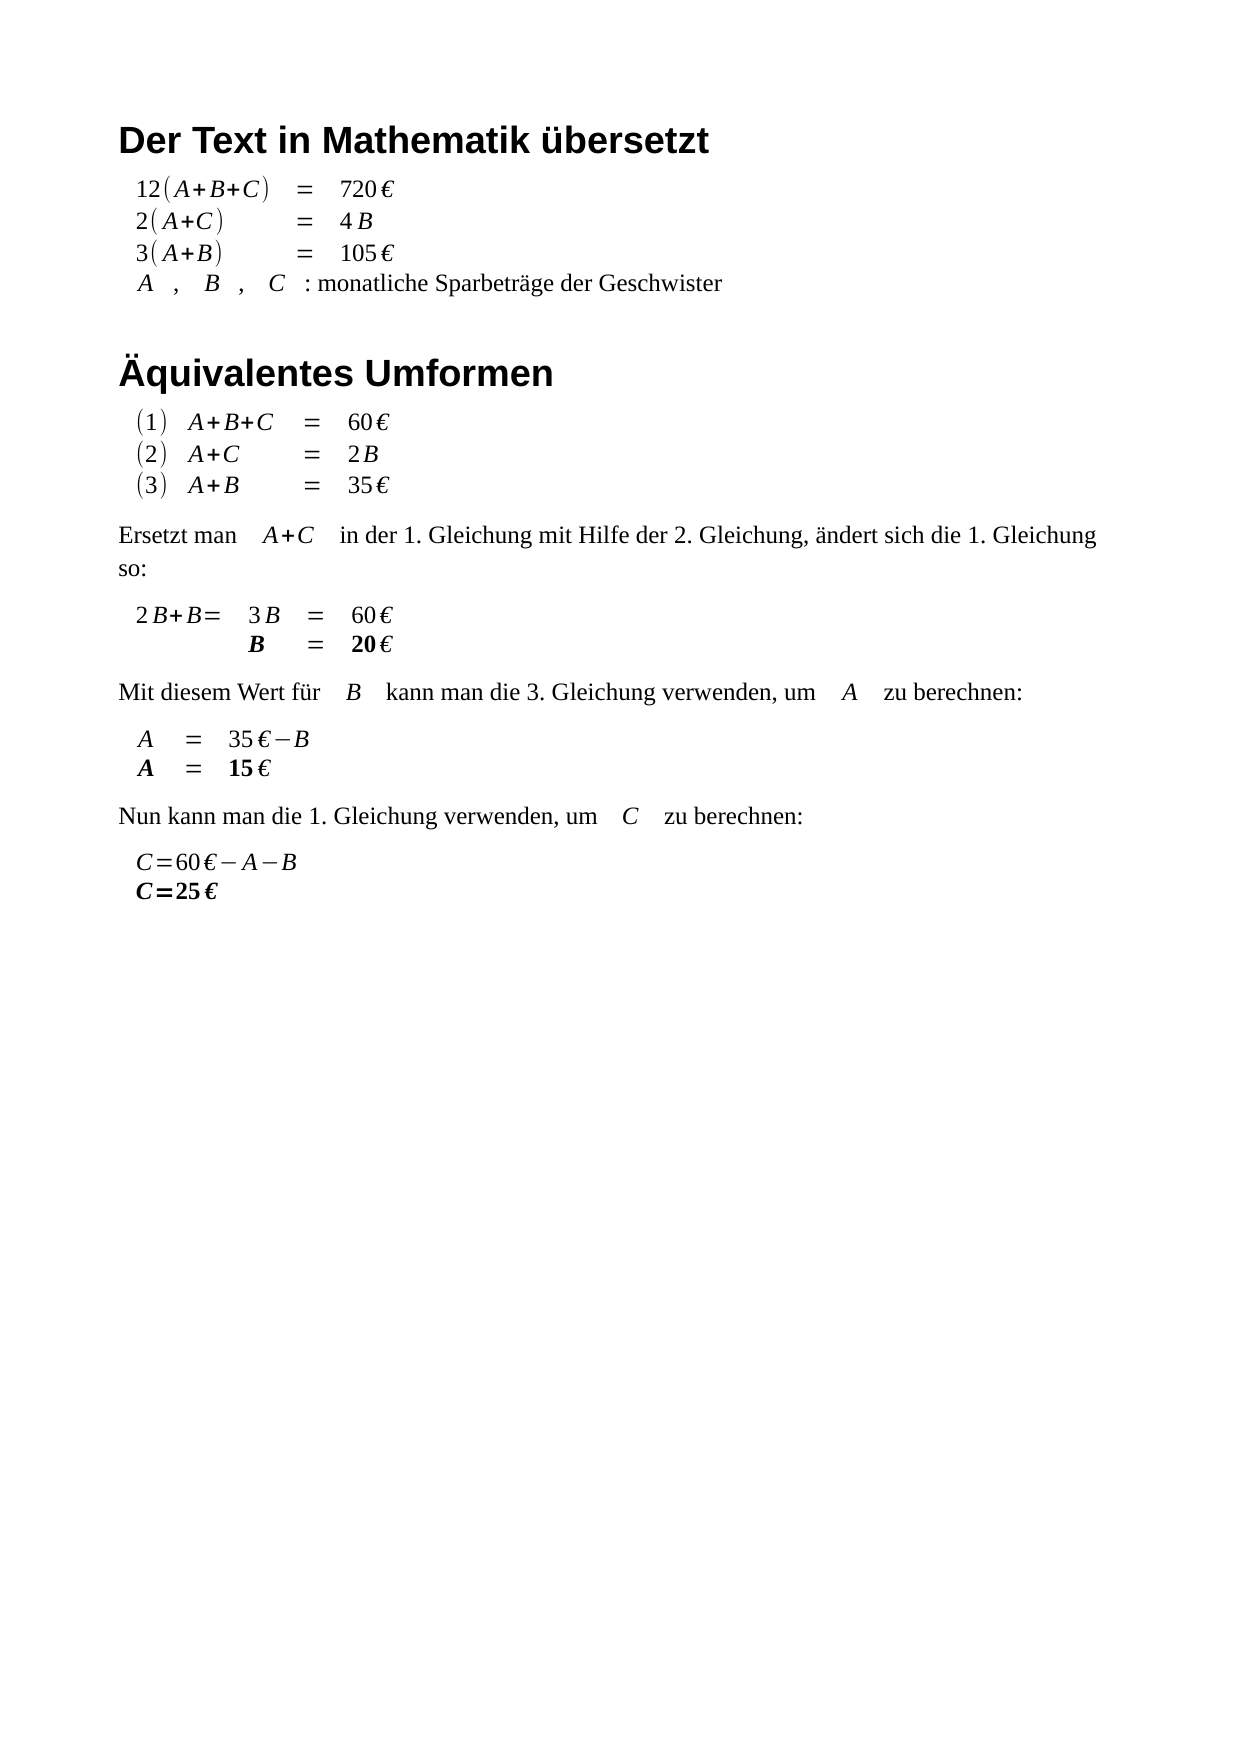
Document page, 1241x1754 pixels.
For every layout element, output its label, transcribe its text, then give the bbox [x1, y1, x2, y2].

text Nun kann man die 1. Gleichung verwenden, um zu berechnen: [118, 801, 1122, 830]
subtitle Der Text in Mathematik übersetzt [118, 118, 1122, 162]
text Ersetzt man in der 1. Gleichung mit Hilfe der 2. Gleichung, ändert sich die 1. Gleichung so: [118, 520, 1122, 582]
text , , : monatliche Sparbeträge der Geschwister [118, 268, 1122, 297]
subtitle Äquivalentes Umformen [118, 351, 1122, 395]
text Mit diesem Wert für kann man die 3. Gleichung verwenden, um zu berechnen: [118, 677, 1122, 706]
